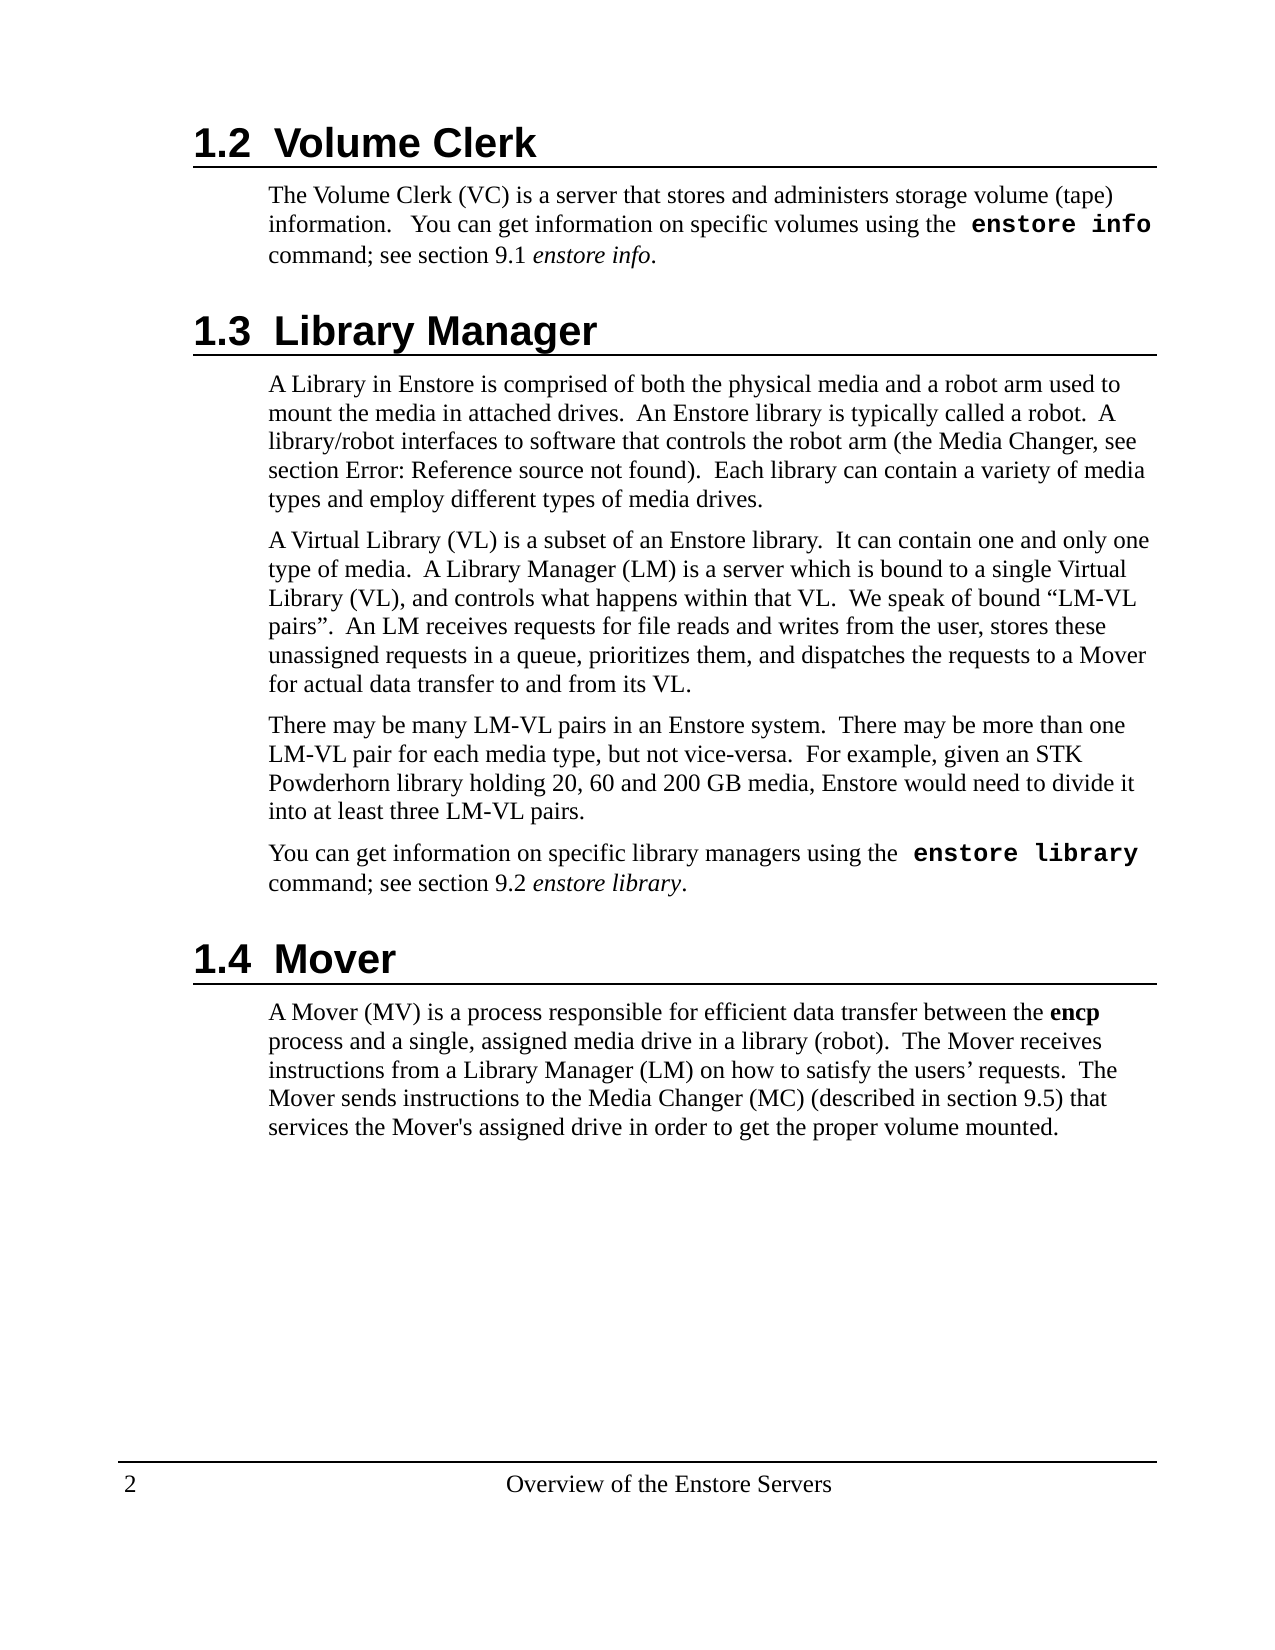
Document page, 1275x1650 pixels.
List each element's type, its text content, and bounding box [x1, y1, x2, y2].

text The Volume Clerk (VC) is a server that stores and administers storage volume (tape) information. You can get information on specific volumes using the enstore info command; see section 9.1 enstore info. [268, 181, 1157, 269]
text There may be many LM-VL pairs in an Enstore system. There may be more than one LM-VL pair for each media type, but not vice-versa. For example, given an STK Powderhorn library holding 20, 60 and 200 GB media, Enstore would need to divide it into at least three LM-VL pairs. [268, 710, 1157, 825]
subtitle Library Manager [193, 306, 1157, 354]
text A Library in Enstore is comprised of both the physical media and a robot arm used to mount the media in attached drives. An Enstore library is typically called a robot. A library/robot interfaces to software that controls the robot arm (the Media Changer, see section ). Each library can contain a variety of media types and employ different types of media drives. [268, 369, 1157, 513]
subtitle Mover [193, 935, 1157, 983]
text You can get information on specific library managers using the enstore library command; see section 9.2 enstore library. [268, 838, 1157, 897]
text A Mover (MV) is a process responsible for efficient data transfer between the encp process and a single, assigned media drive in a library (robot). The Mover receives instructions from a Library Manager (LM) on how to satisfy the users’ requests. The Mover sends instructions to the Media Changer (MC) (described in section 9.5) that services the Mover's assigned drive in order to get the proper volume mounted. mover.gif 162 [268, 997, 1157, 1141]
subtitle Volume Clerk [193, 118, 1157, 166]
text A Virtual Library (VL) is a subset of an Enstore library. It can contain one and only one type of media. A Library Manager (LM) is a server which is bound to a single Virtual Library (VL), and controls what happens within that VL. We speak of bound “LM-VL pairs”. An LM receives requests for file reads and writes from the user, stores these unassigned requests in a queue, prioritizes them, and dispatches the requests to a Mover for actual data transfer to and from its VL. [268, 525, 1157, 698]
